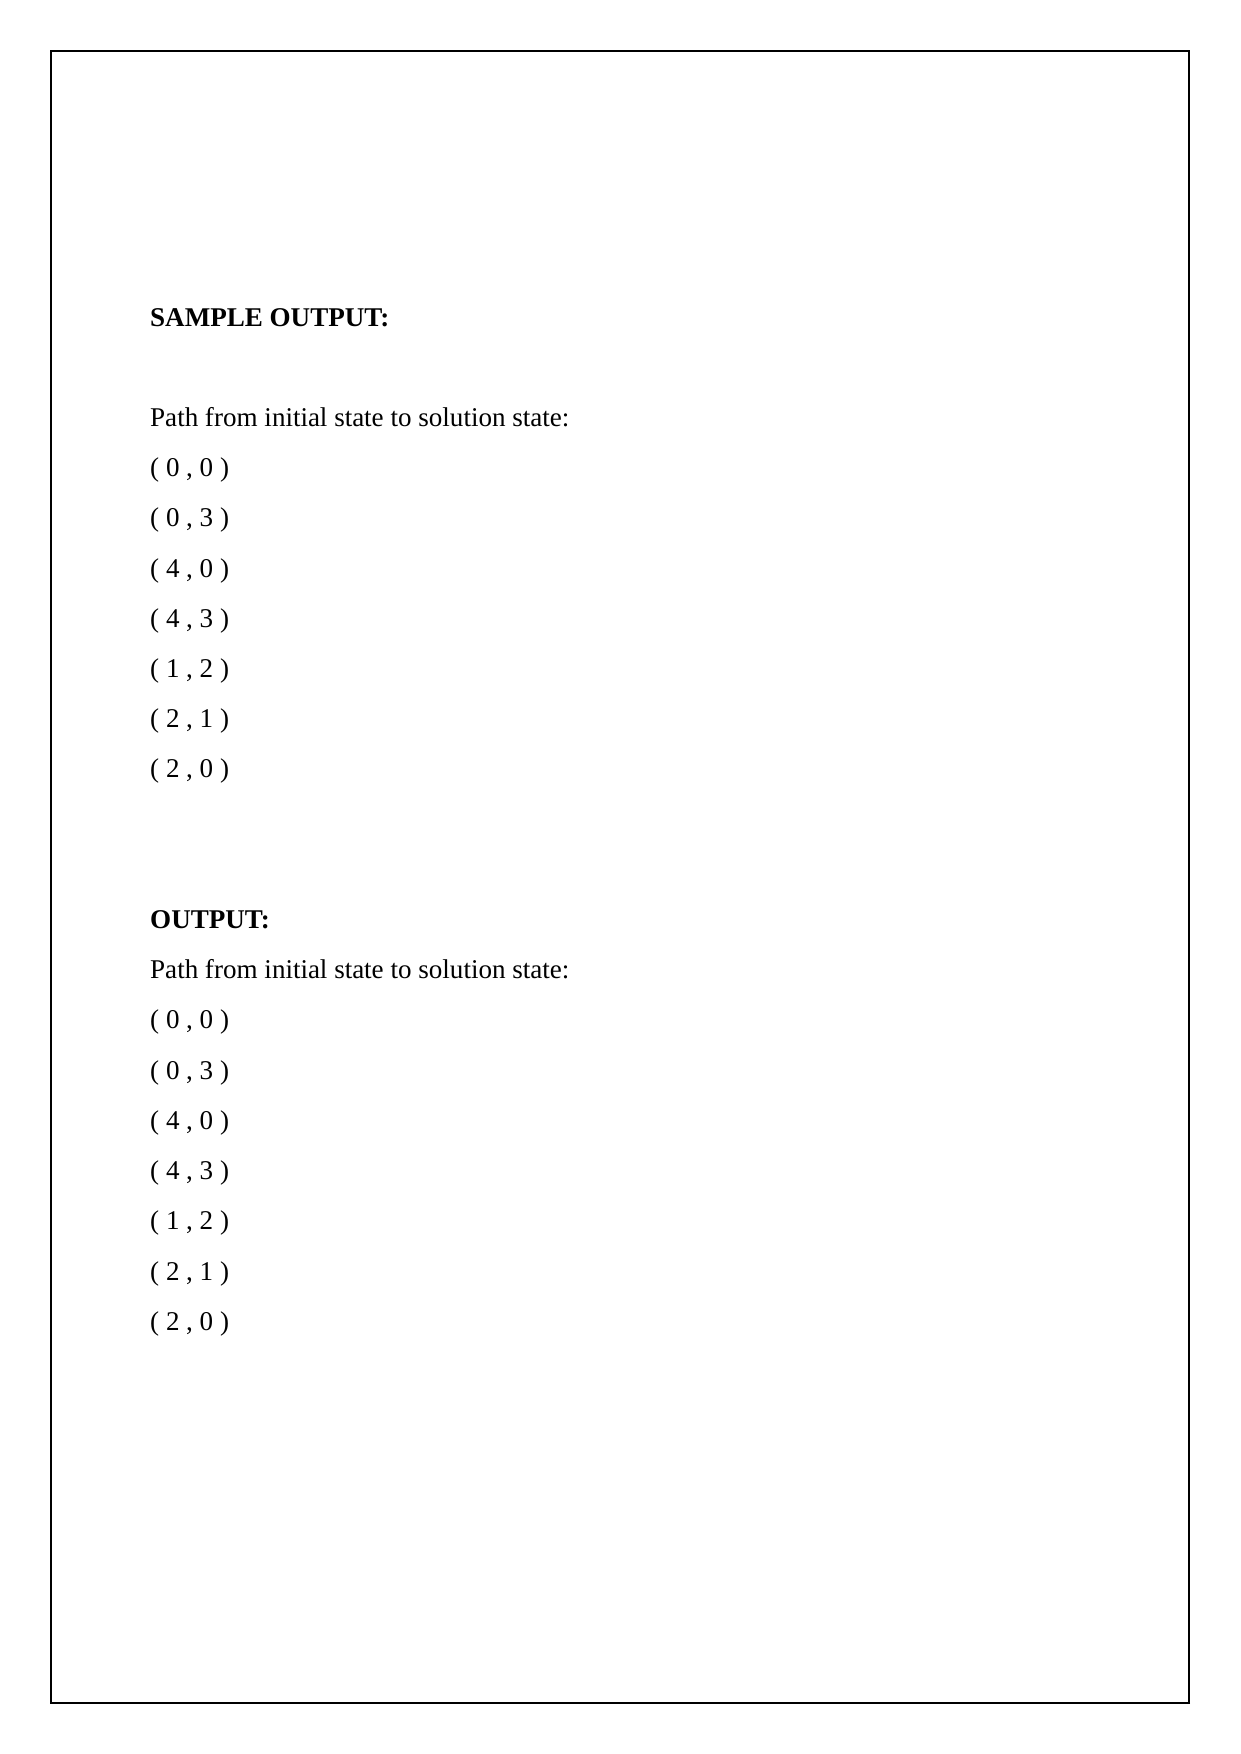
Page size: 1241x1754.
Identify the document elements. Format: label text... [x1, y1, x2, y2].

text Path from initial state to solution state: [150, 953, 1090, 984]
text ( 4 , 3 ) [150, 602, 1090, 633]
text ( 4 , 0 ) [150, 1104, 1090, 1135]
text ( 1 , 2 ) [150, 1204, 1090, 1236]
text ( 0 , 3 ) [150, 1054, 1090, 1085]
text Path from initial state to solution state: [150, 401, 1090, 432]
text ( 4 , 0 ) [150, 552, 1090, 583]
text ( 0 , 3 ) [150, 501, 1090, 533]
text SAMPLE OUTPUT: [150, 301, 1090, 332]
text ( 0 , 0 ) [150, 1003, 1090, 1035]
text OUTPUT: [150, 903, 1090, 934]
text ( 2 , 1 ) [150, 1254, 1090, 1286]
text ( 1 , 2 ) [150, 652, 1090, 683]
text ( 2 , 1 ) [150, 702, 1090, 733]
text ( 2 , 0 ) [150, 1305, 1090, 1336]
text ( 4 , 3 ) [150, 1154, 1090, 1185]
text ( 2 , 0 ) [150, 752, 1090, 784]
text ( 0 , 0 ) [150, 451, 1090, 482]
